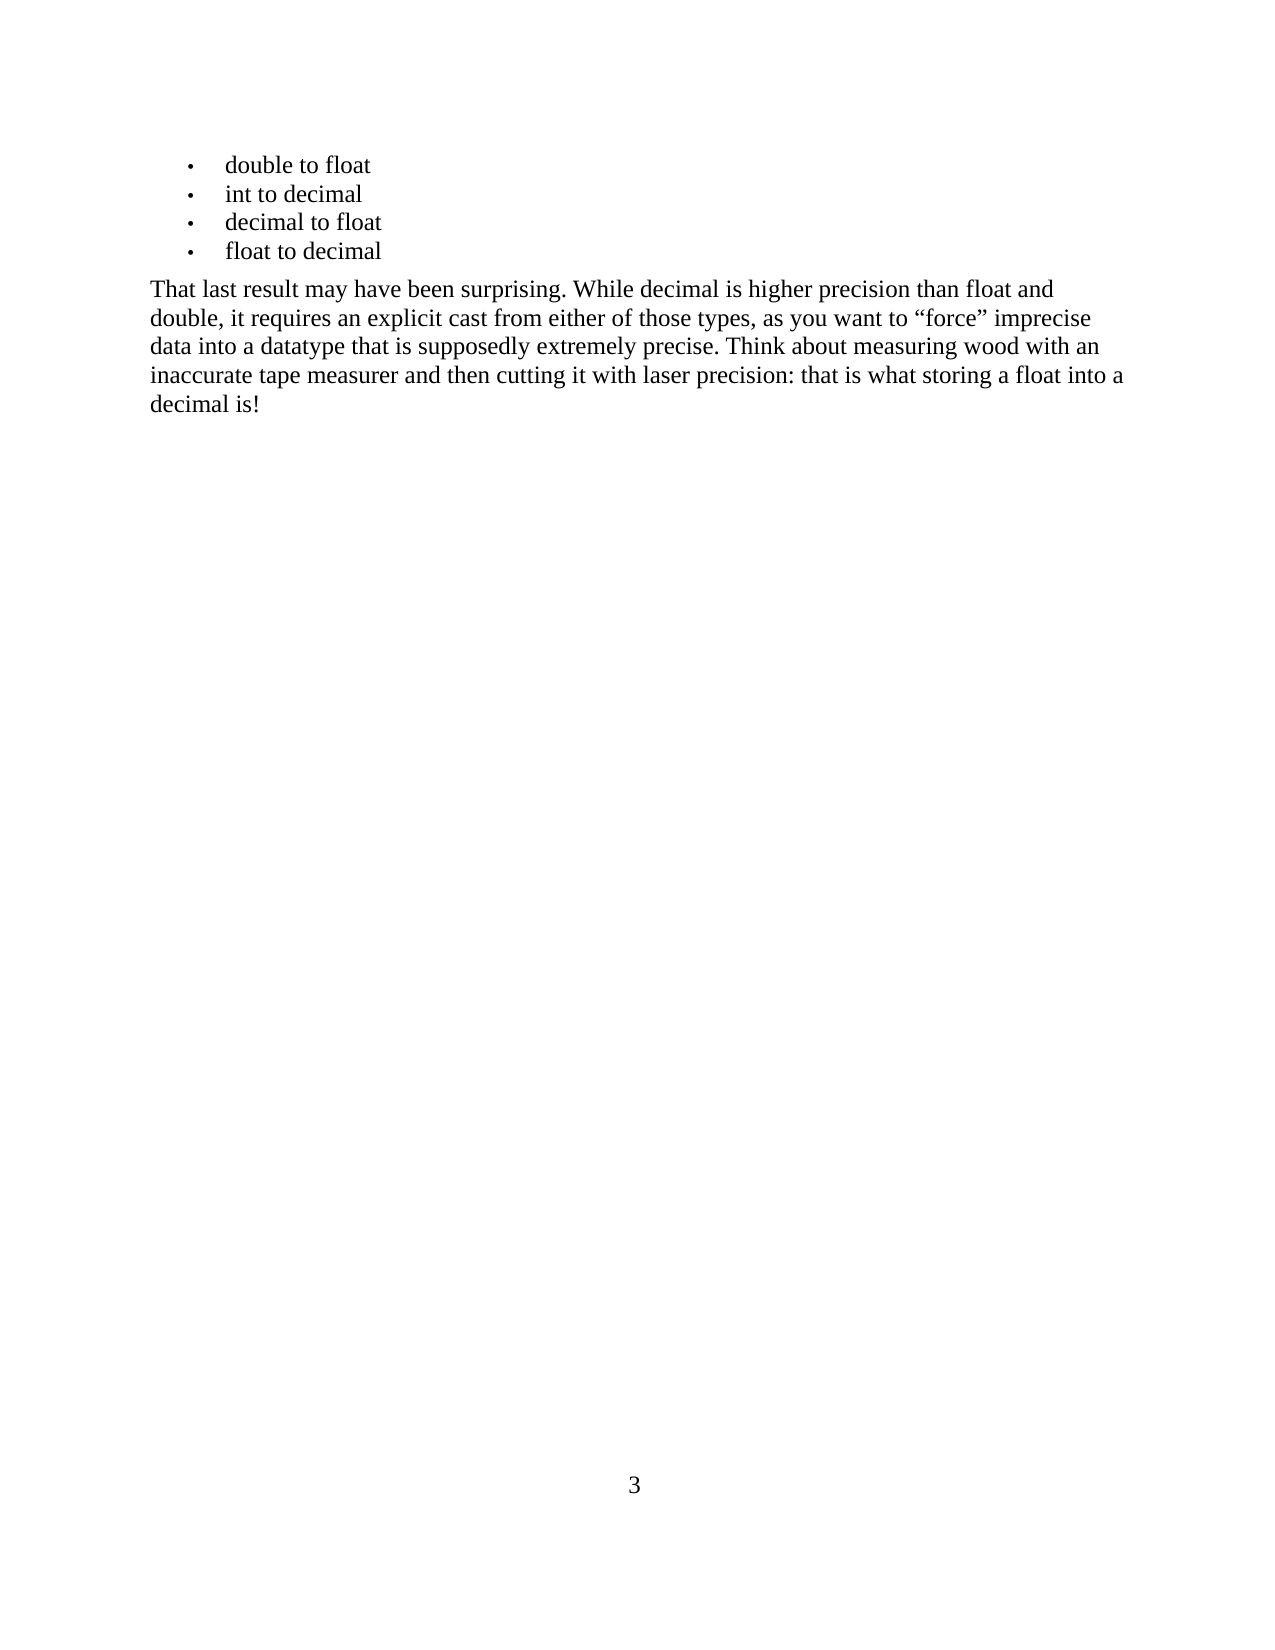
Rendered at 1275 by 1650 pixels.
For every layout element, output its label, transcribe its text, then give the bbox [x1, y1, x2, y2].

list int to decimal [187, 179, 1125, 207]
list decimal to float [187, 207, 1125, 236]
list float to decimal [187, 236, 1125, 265]
text That last result may have been surprising. While decimal is higher precision than float and double, it requires an explicit cast from either of those types, as you want to “force” imprecise data into a datatype that is supposedly extremely precise. Think about measuring wood with an inaccurate tape measurer and then cutting it with laser precision: that is what storing a float into a decimal is! [150, 274, 1125, 418]
list double to float [187, 150, 1125, 179]
